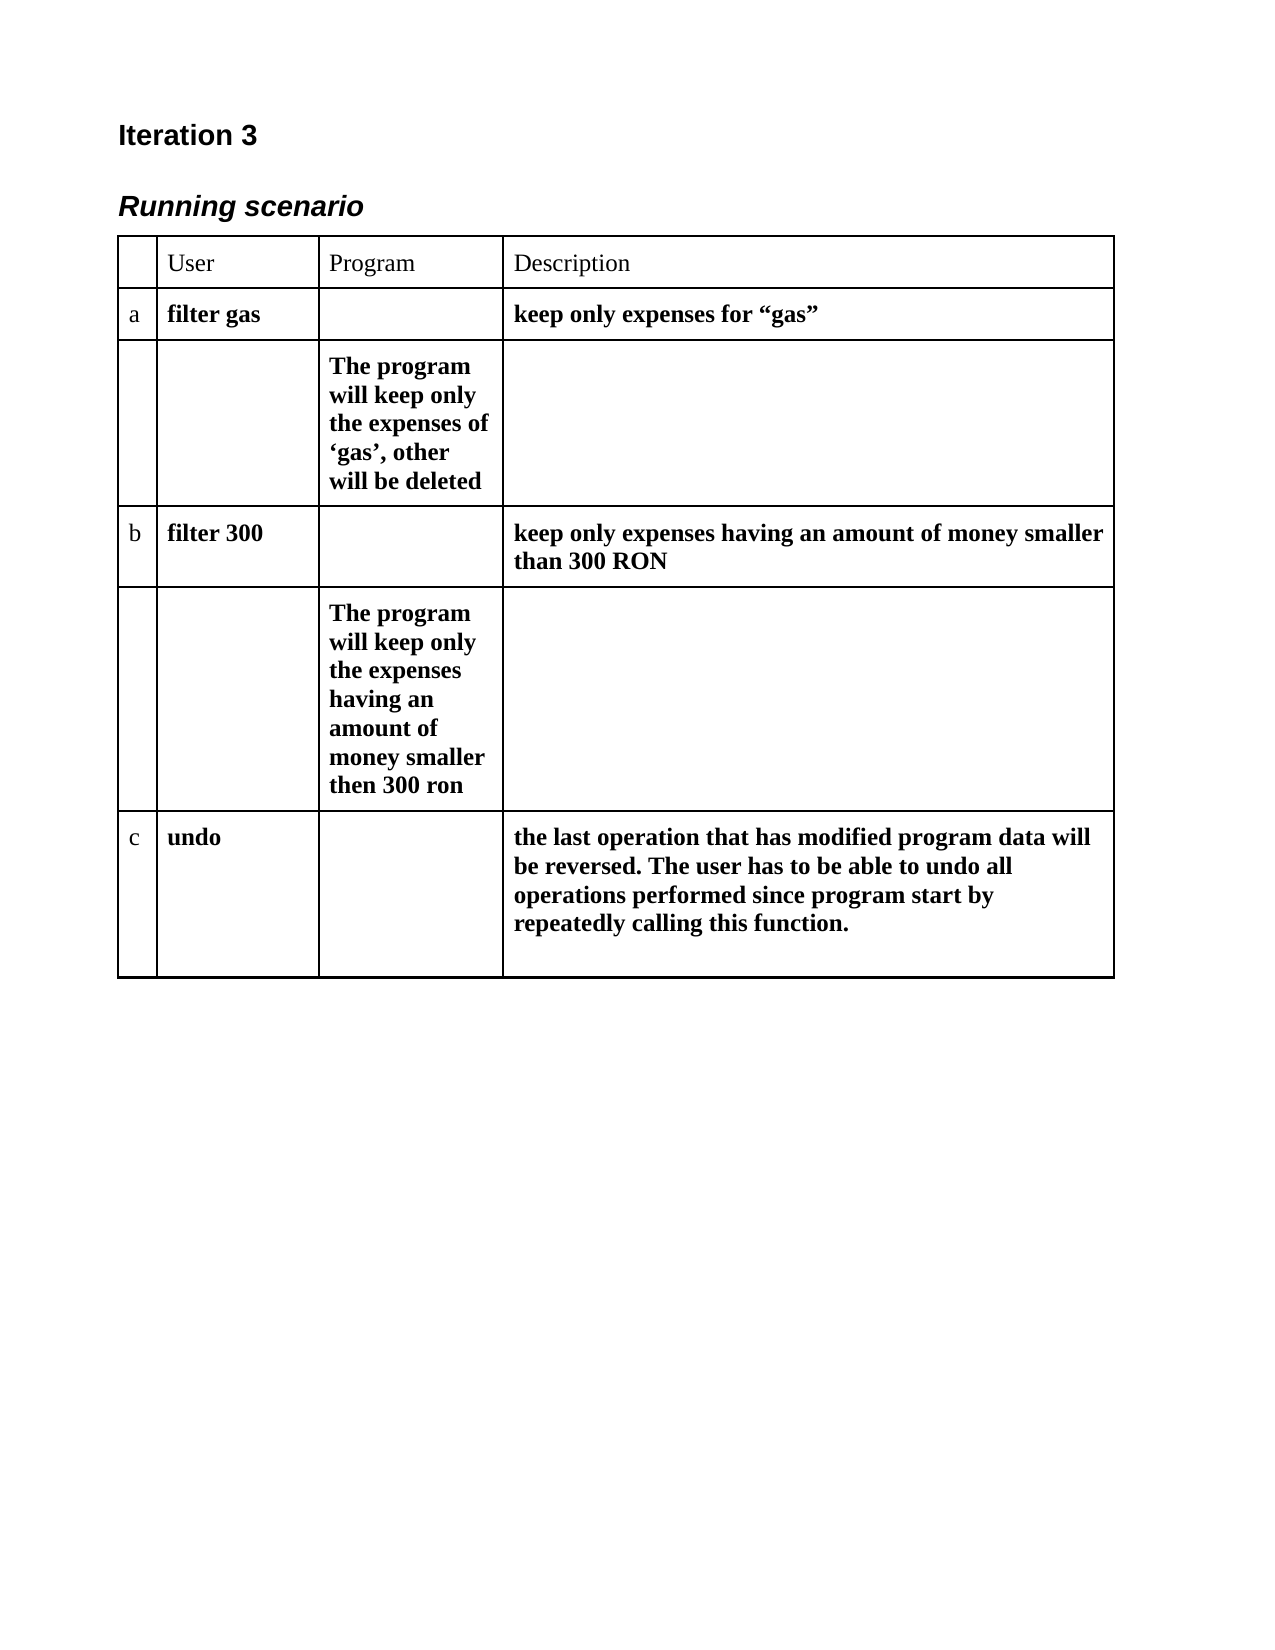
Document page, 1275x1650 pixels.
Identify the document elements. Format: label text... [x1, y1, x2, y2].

table_cell filter 300 [158, 507, 318, 586]
table_cell The program will keep only the expenses of ‘gas’, other will be deleted [320, 341, 502, 505]
table_header [119, 237, 156, 287]
table_cell [158, 588, 318, 810]
table_cell [320, 812, 502, 976]
table_cell [119, 341, 156, 505]
subtitle Iteration 3 [118, 118, 1157, 152]
table_cell [158, 341, 318, 505]
table_cell keep only expenses for “gas” [504, 289, 1113, 338]
table_header Description [504, 237, 1113, 287]
table_cell the last operation that has modified program data will be reversed. The user has to be able to undo all operations performed since program start by repeatedly calling this function. [504, 812, 1113, 976]
table_cell keep only expenses having an amount of money smaller than 300 RON [504, 507, 1113, 586]
table_cell [320, 507, 502, 586]
table_cell [504, 588, 1113, 810]
table_cell b [119, 507, 156, 586]
table_cell c [119, 812, 156, 976]
table_header User [158, 237, 318, 287]
table_cell a [119, 289, 156, 338]
table_cell [504, 341, 1113, 505]
table_cell The program will keep only the expenses having an amount of money smaller then 300 ron [320, 588, 502, 810]
table_header Program [320, 237, 502, 287]
table_cell undo [158, 812, 318, 976]
subtitle Running scenario [118, 189, 1157, 223]
table_cell [320, 289, 502, 338]
table_cell [119, 588, 156, 810]
table_cell filter gas [158, 289, 318, 338]
